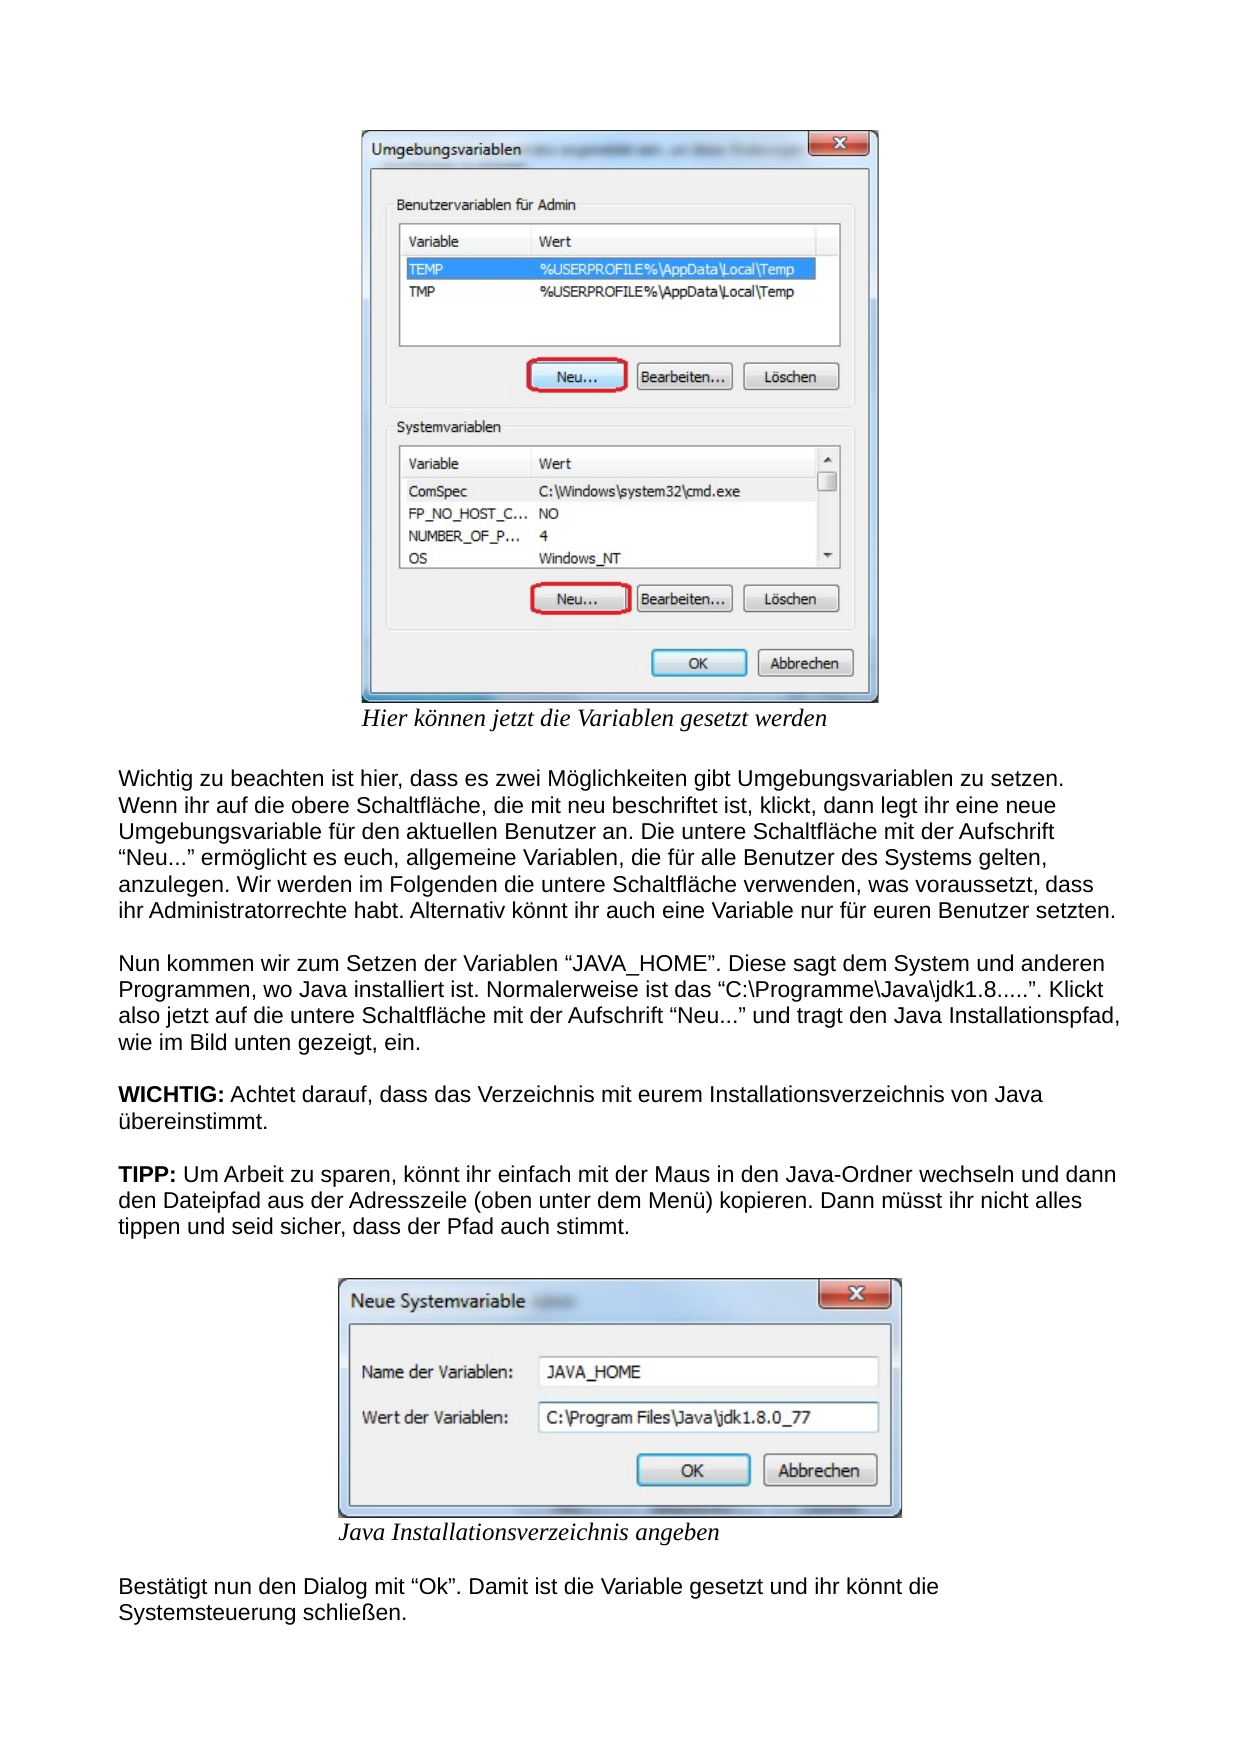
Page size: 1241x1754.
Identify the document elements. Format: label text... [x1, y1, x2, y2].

picture [361, 130, 879, 703]
text Wichtig zu beachten ist hier, dass es zwei Möglichkeiten gibt Umgebungsvariablen zu setzen. Wenn ihr auf die obere Schaltfläche, die mit neu beschriftet ist, klickt, dann legt ihr eine neue Umgebungsvariable für den aktuellen Benutzer an. Die untere Schaltfläche mit der Aufschrift “Neu...” ermöglicht es euch, allgemeine Variablen, die für alle Benutzer des Systems gelten, anzulegen. Wir werden im Folgenden die untere Schaltfläche verwenden, was voraussetzt, dass ihr Administratorrechte habt. Alternativ könnt ihr auch eine Variable nur für euren Benutzer setzten. [118, 765, 1122, 923]
text Java Installationsverzeichnis angeben [338, 1518, 902, 1546]
text WICHTIG: Achtet darauf, dass das Verzeichnis mit eurem Installationsverzeichnis von Java übereinstimmt. [118, 1081, 1122, 1134]
text Bestätigt nun den Dialog mit “Ok”. Damit ist die Variable gesetzt und ihr könnt die Systemsteuerung schließen. [118, 1573, 1122, 1625]
picture [338, 1278, 903, 1518]
text TIPP: Um Arbeit zu sparen, könnt ihr einfach mit der Maus in den Java-Ordner wechseln und dann den Dateipfad aus der Adresszeile (oben unter dem Menü) kopieren. Dann müsst ihr nicht alles tippen und seid sicher, dass der Pfad auch stimmt. [118, 1161, 1122, 1239]
text Nun kommen wir zum Setzen der Variablen “JAVA_HOME”. Diese sagt dem System und anderen Programmen, wo Java installiert ist. Normalerweise ist das “C:\Programme\Java\jdk1.8.....”. Klickt also jetzt auf die untere Schaltfläche mit der Aufschrift “Neu...” und tragt den Java Installationspfad, wie im Bild unten gezeigt, ein. [118, 950, 1122, 1055]
text Hier können jetzt die Variablen gesetzt werden [362, 703, 879, 732]
